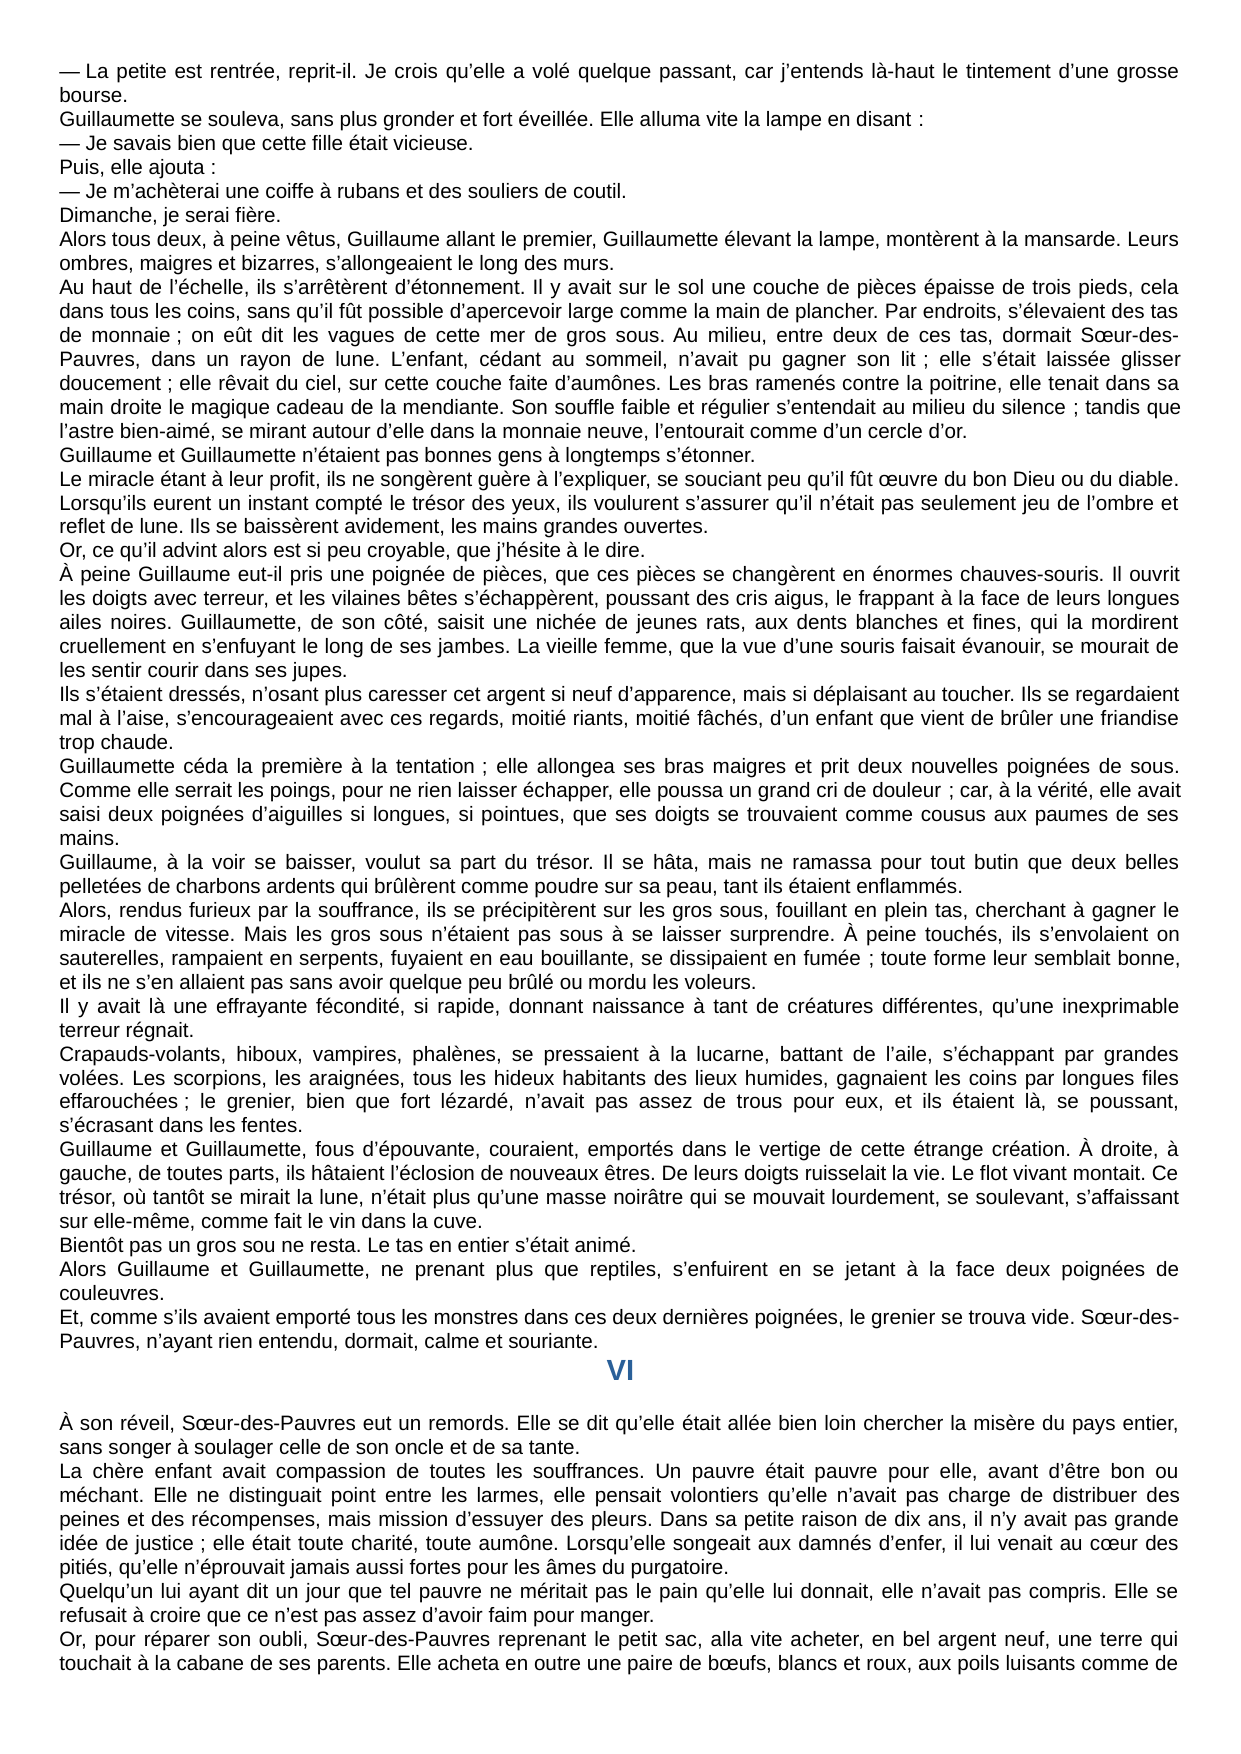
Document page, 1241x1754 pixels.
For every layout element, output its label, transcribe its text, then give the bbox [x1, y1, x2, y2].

text Bientôt pas un gros sou ne resta. Le tas en entier s’était animé. [59, 1233, 1181, 1257]
text Ils s’étaient dressés, n’osant plus caresser cet argent si neuf d’apparence, mais si déplaisant au toucher. Ils se regardaient mal à l’aise, s’encourageaient avec ces regards, moitié riants, moitié fâchés, d’un enfant que vient de brûler une friandise trop chaude. [59, 682, 1181, 754]
text Guillaume, à la voir se baisser, voulut sa part du trésor. Il se hâta, mais ne ramassa pour tout butin que deux belles pelletées de charbons ardents qui brûlèrent comme poudre sur sa peau, tant ils étaient enflammés. [59, 850, 1181, 898]
text Alors tous deux, à peine vêtus, Guillaume allant le premier, Guillaumette élevant la lampe, montèrent à la mansarde. Leurs ombres, maigres et bizarres, s’allongeaient le long des murs. [59, 227, 1181, 275]
text Alors Guillaume et Guillaumette, ne prenant plus que reptiles, s’enfuirent en se jetant à la face deux poignées de couleuvres. [59, 1257, 1181, 1305]
text Guillaumette se souleva, sans plus gronder et fort éveillée. Elle alluma vite la lampe en disant : [59, 107, 1181, 131]
text Or, pour réparer son oubli, Sœur-des-Pauvres reprenant le petit sac, alla vite acheter, en bel argent neuf, une terre qui touchait à la cabane de ses parents. Elle acheta en outre une paire de bœufs, blancs et roux, aux poils luisants comme de [59, 1627, 1181, 1675]
text Quelqu’un lui ayant dit un jour que tel pauvre ne méritait pas le pain qu’elle lui donnait, elle n’avait pas compris. Elle se refusait à croire que ce n’est pas assez d’avoir faim pour manger. [59, 1579, 1181, 1627]
text À peine Guillaume eut-il pris une poignée de pièces, que ces pièces se changèrent en énormes chauves-souris. Il ouvrit les doigts avec terreur, et les vilaines bêtes s’échappèrent, poussant des cris aigus, le frappant à la face de leurs longues ailes noires. Guillaumette, de son côté, saisit une nichée de jeunes rats, aux dents blanches et fines, qui la mordirent cruellement en s’enfuyant le long de ses jambes. La vieille femme, que la vue d’une souris faisait évanouir, se mourait de les sentir courir dans ses jupes. [59, 562, 1181, 682]
text — La petite est rentrée, reprit-il. Je crois qu’elle a volé quelque passant, car j’entends là-haut le tintement d’une grosse bourse. [59, 59, 1181, 107]
text Guillaumette céda la première à la tentation ; elle allongea ses bras maigres et prit deux nouvelles poignées de sous. Comme elle serrait les poings, pour ne rien laisser échapper, elle poussa un grand cri de douleur ; car, à la vérité, elle avait saisi deux poignées d’aiguilles si longues, si pointues, que ses doigts se trouvaient comme cousus aux paumes de ses mains. [59, 754, 1181, 850]
text Guillaume et Guillaumette n’étaient pas bonnes gens à longtemps s’étonner. [59, 442, 1181, 466]
text Le miracle étant à leur profit, ils ne songèrent guère à l’expliquer, se souciant peu qu’il fût œuvre du bon Dieu ou du diable. Lorsqu’ils eurent un instant compté le trésor des yeux, ils voulurent s’assurer qu’il n’était pas seulement jeu de l’ombre et reflet de lune. Ils se baissèrent avidement, les mains grandes ouvertes. [59, 466, 1181, 538]
text La chère enfant avait compassion de toutes les souffrances. Un pauvre était pauvre pour elle, avant d’être bon ou méchant. Elle ne distinguait point entre les larmes, elle pensait volontiers qu’elle n’avait pas charge de distribuer des peines et des récompenses, mais mission d’essuyer des pleurs. Dans sa petite raison de dix ans, il n’y avait pas grande idée de justice ; elle était toute charité, toute aumône. Lorsqu’elle songeait aux damnés d’enfer, il lui venait au cœur des pitiés, qu’elle n’éprouvait jamais aussi fortes pour les âmes du purgatoire. [59, 1459, 1181, 1579]
text Au haut de l’échelle, ils s’arrêtèrent d’étonnement. Il y avait sur le sol une couche de pièces épaisse de trois pieds, cela dans tous les coins, sans qu’il fût possible d’apercevoir large comme la main de plancher. Par endroits, s’élevaient des tas de monnaie ; on eût dit les vagues de cette mer de gros sous. Au milieu, entre deux de ces tas, dormait Sœur-des-Pauvres, dans un rayon de lune. L’enfant, cédant au sommeil, n’avait pu gagner son lit ; elle s’était laissée glisser doucement ; elle rêvait du ciel, sur cette couche faite d’aumônes. Les bras ramenés contre la poitrine, elle tenait dans sa main droite le magique cadeau de la mendiante. Son souffle faible et régulier s’entendait au milieu du silence ; tandis que l’astre bien-aimé, se mirant autour d’elle dans la monnaie neuve, l’entourait comme d’un cercle d’or. [59, 275, 1181, 442]
text — Je m’achèterai une coiffe à rubans et des souliers de coutil. [59, 179, 1181, 203]
text Et, comme s’ils avaient emporté tous les monstres dans ces deux dernières poignées, le grenier se trouva vide. Sœur-des-Pauvres, n’ayant rien entendu, dormait, calme et souriante. [59, 1305, 1181, 1353]
text Or, ce qu’il advint alors est si peu croyable, que j’hésite à le dire. [59, 538, 1181, 562]
text Dimanche, je serai fière. [59, 203, 1181, 227]
text — Je savais bien que cette fille était vicieuse. [59, 131, 1181, 155]
text Guillaume et Guillaumette, fous d’épouvante, couraient, emportés dans le vertige de cette étrange création. À droite, à gauche, de toutes parts, ils hâtaient l’éclosion de nouveaux êtres. De leurs doigts ruisselait la vie. Le flot vivant montait. Ce trésor, où tantôt se mirait la lune, n’était plus qu’une masse noirâtre qui se mouvait lourdement, se soulevant, s’affaissant sur elle-même, comme fait le vin dans la cuve. [59, 1137, 1181, 1233]
subtitle VI [59, 1353, 1181, 1386]
text À son réveil, Sœur-des-Pauvres eut un remords. Elle se dit qu’elle était allée bien loin chercher la misère du pays entier, sans songer à soulager celle de son oncle et de sa tante. [59, 1411, 1181, 1459]
text Puis, elle ajouta : [59, 155, 1181, 179]
text Alors, rendus furieux par la souffrance, ils se précipitèrent sur les gros sous, fouillant en plein tas, cherchant à gagner le miracle de vitesse. Mais les gros sous n’étaient pas sous à se laisser surprendre. À peine touchés, ils s’envolaient on sauterelles, rampaient en serpents, fuyaient en eau bouillante, se dissipaient en fumée ; toute forme leur semblait bonne, et ils ne s’en allaient pas sans avoir quelque peu brûlé ou mordu les voleurs. [59, 898, 1181, 993]
text Crapauds-volants, hiboux, vampires, phalènes, se pressaient à la lucarne, battant de l’aile, s’échappant par grandes volées. Les scorpions, les araignées, tous les hideux habitants des lieux humides, gagnaient les coins par longues files effarouchées ; le grenier, bien que fort lézardé, n’avait pas assez de trous pour eux, et ils étaient là, se poussant, s’écrasant dans les fentes. [59, 1041, 1181, 1137]
text Il y avait là une effrayante fécondité, si rapide, donnant naissance à tant de créatures différentes, qu’une inexprimable terreur régnait. [59, 993, 1181, 1041]
